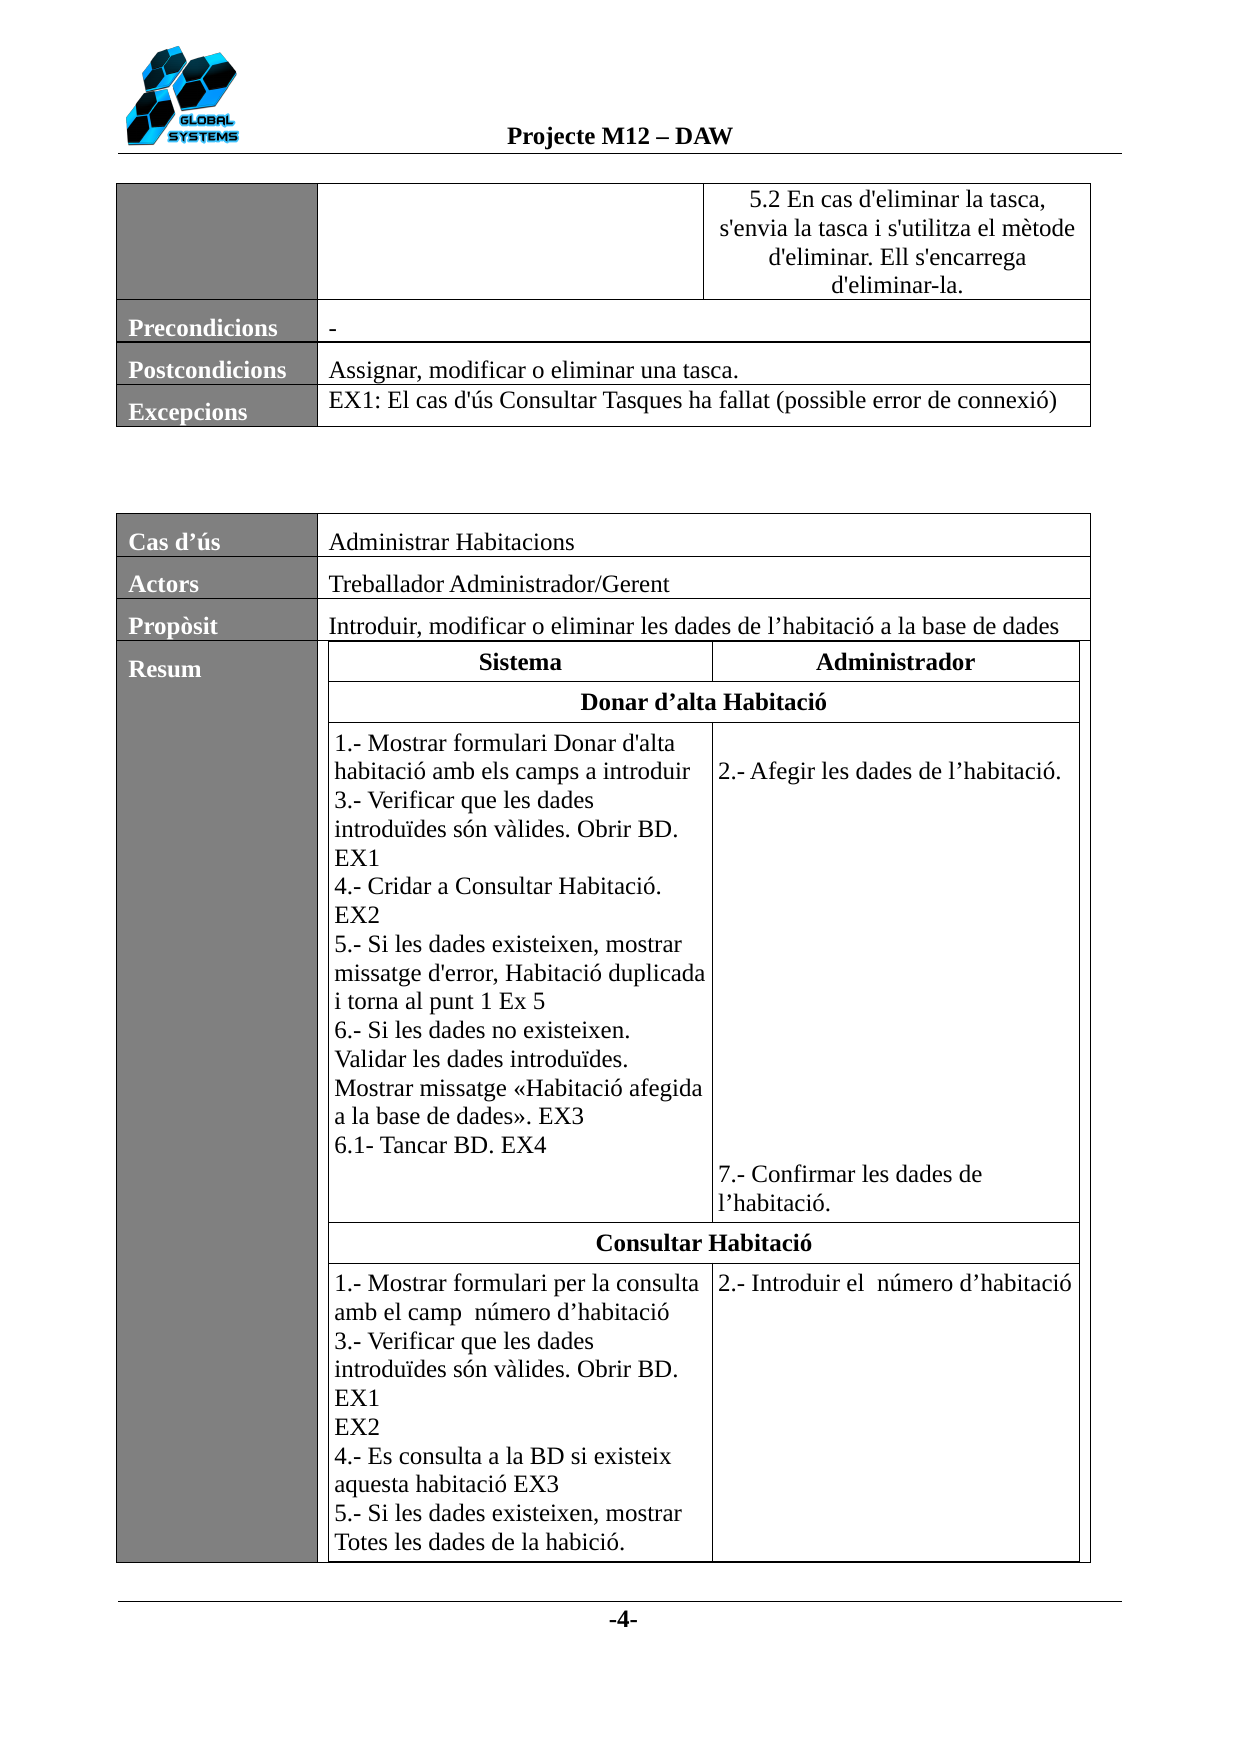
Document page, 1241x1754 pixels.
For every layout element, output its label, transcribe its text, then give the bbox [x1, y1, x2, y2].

table_cell - [318, 300, 1090, 341]
table_cell Introduir, modificar o eliminar les dades de l’habitació a la base de dades [318, 599, 1090, 640]
table_header Administrador [713, 642, 1079, 681]
table_cell [117, 184, 317, 299]
table_cell Actors [117, 557, 317, 598]
table_cell 1.- Mostrar formulari Donar d'alta habitació amb els camps a introduir 3.- Verificar que les dades introduïdes són vàlides. Obrir BD. EX1 4.- Cridar a Consultar Habitació. EX2 5.- Si les dades existeixen, mostrar missatge d'error, Habitació duplicada i torna al punt 1 Ex 5 6.- Si les dades no existeixen. Validar les dades introduïdes. Mostrar missatge «Habitació afegida a la base de dades». EX3 6.1- Tancar BD. EX4 [329, 723, 712, 1222]
table_cell EX1: El cas d'ús Consultar Tasques ha fallat (possible error de connexió) [318, 385, 1090, 426]
table_header Sistema [329, 642, 712, 681]
table_cell 2.- Afegir les dades de l’habitació. 7.- Confirmar les dades de l’habitació. [713, 723, 1079, 1222]
table_cell Precondicions [117, 300, 317, 341]
table_cell Excepcions [117, 385, 317, 426]
picture [121, 20, 244, 165]
table_cell Resum [117, 641, 317, 1562]
table_cell 2.- Introduir el número d’habitació [713, 1264, 1079, 1561]
table_cell Treballador Administrador/Gerent [318, 557, 1090, 598]
table_cell 5.2 En cas d'eliminar la tasca, s'envia la tasca i s'utilitza el mètode d'eliminar. Ell s'encarrega d'eliminar-la. [704, 184, 1090, 299]
table_cell [318, 641, 328, 1562]
table_cell Propòsit [117, 599, 317, 640]
table_cell Donar d’alta Habitació [329, 682, 1079, 722]
table_cell 1.- Mostrar formulari per la consulta amb el camp número d’habitació 3.- Verificar que les dades introduïdes són vàlides. Obrir BD. EX1 EX2 4.- Es consulta a la BD si existeix aquesta habitació EX3 5.- Si les dades existeixen, mostrar Totes les dades de la habició. [329, 1264, 712, 1561]
table_header Cas d’ús [117, 514, 317, 556]
table_cell Assignar, modificar o eliminar una tasca. [318, 343, 1090, 384]
table_cell Postcondicions [117, 343, 317, 384]
table_header Administrar Habitacions [318, 514, 1090, 556]
table_cell [1080, 641, 1090, 1562]
table_cell Consultar Habitació [329, 1223, 1079, 1262]
table_cell [318, 184, 703, 299]
